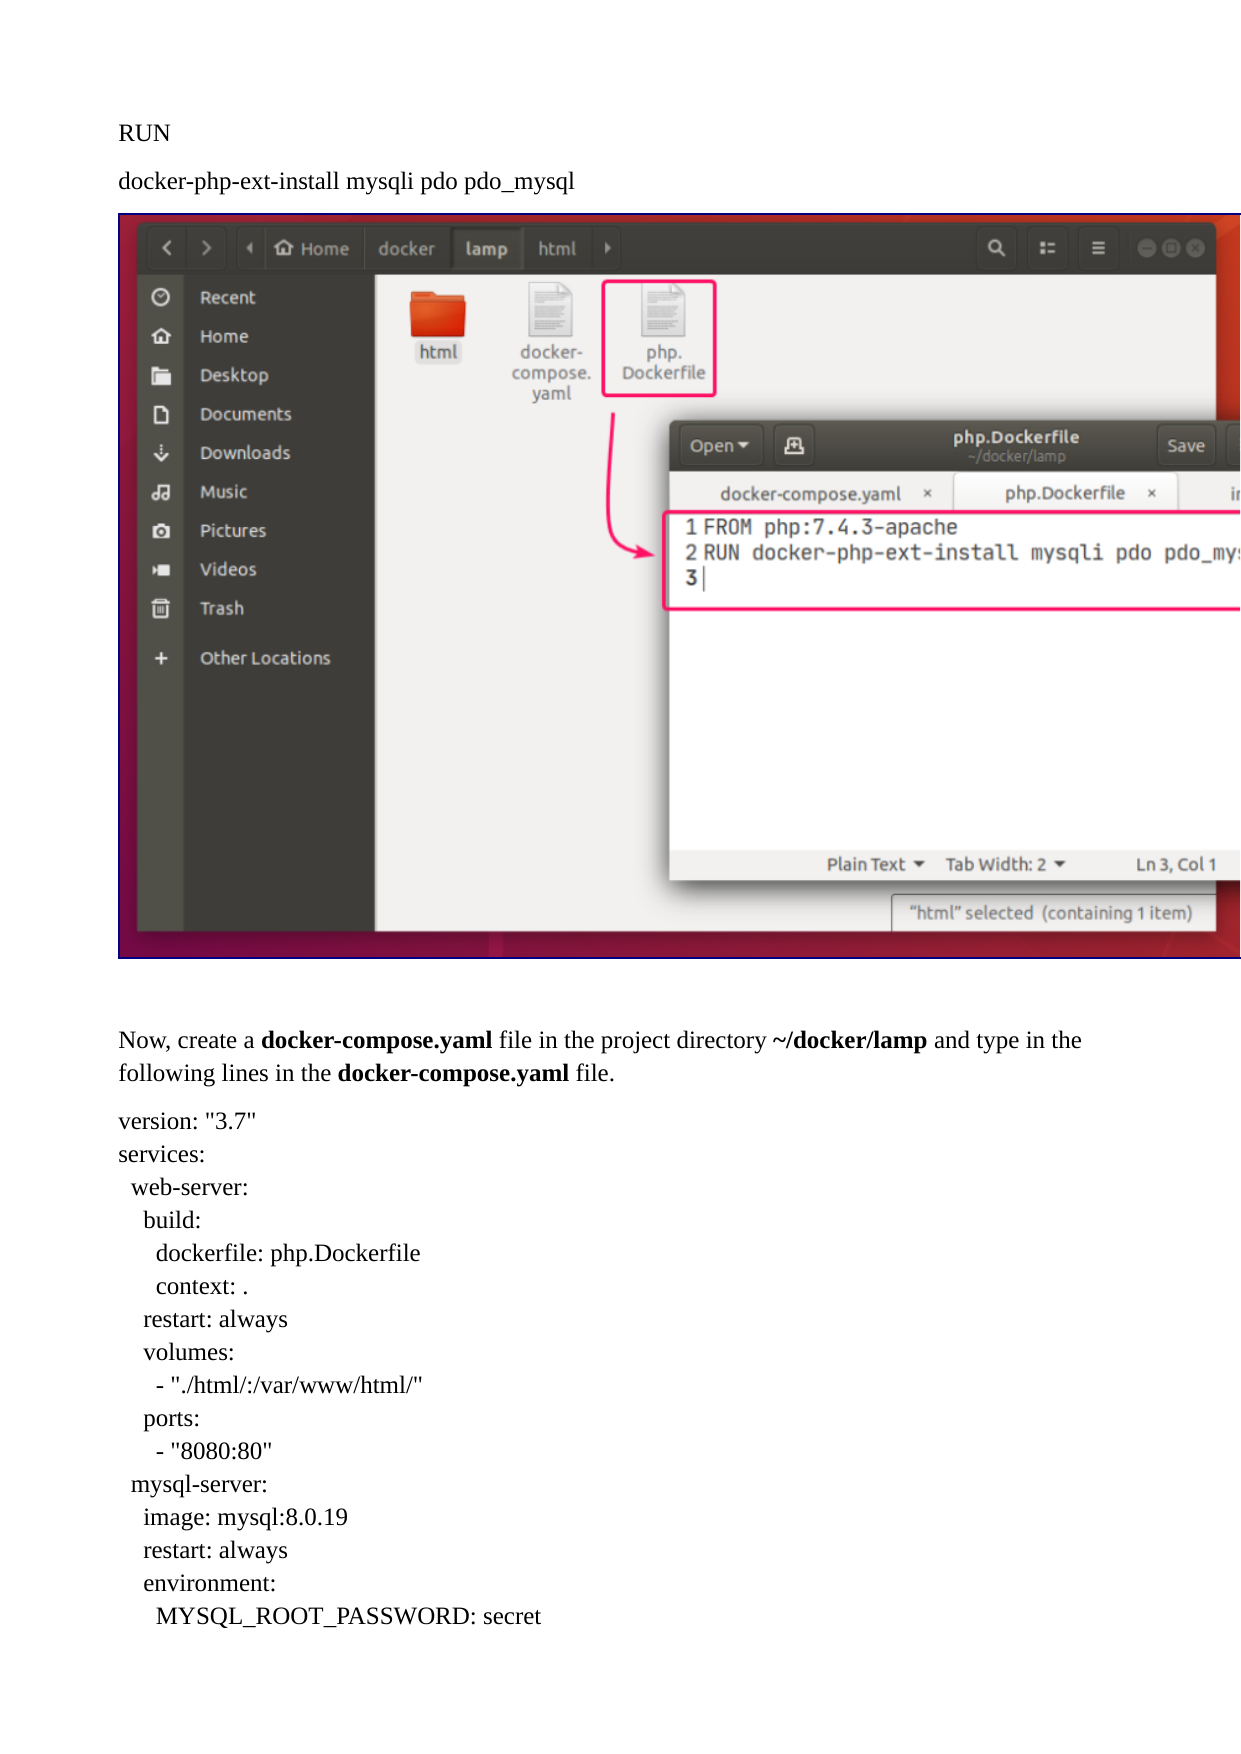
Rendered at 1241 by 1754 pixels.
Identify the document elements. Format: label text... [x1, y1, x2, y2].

text RUN [118, 118, 1122, 147]
picture [120, 215, 1241, 957]
text docker-php-ext-install mysqli pdo pdo_mysql [118, 166, 1122, 194]
text Now, create a docker-compose.yaml file in the project directory ~/docker/lamp and type in the following lines in the docker-compose.yaml file. [118, 1025, 1122, 1087]
text version: "3.7" services: web-server: build: dockerfile: php.Dockerfile context: . restart: always volumes: - "./html/:/var/www/html/" ports: - "8080:80" mysql-server: image: mysql:8.0.19 restart: always environment: MYSQL_ROOT_PASSWORD: secret [118, 1106, 1122, 1630]
